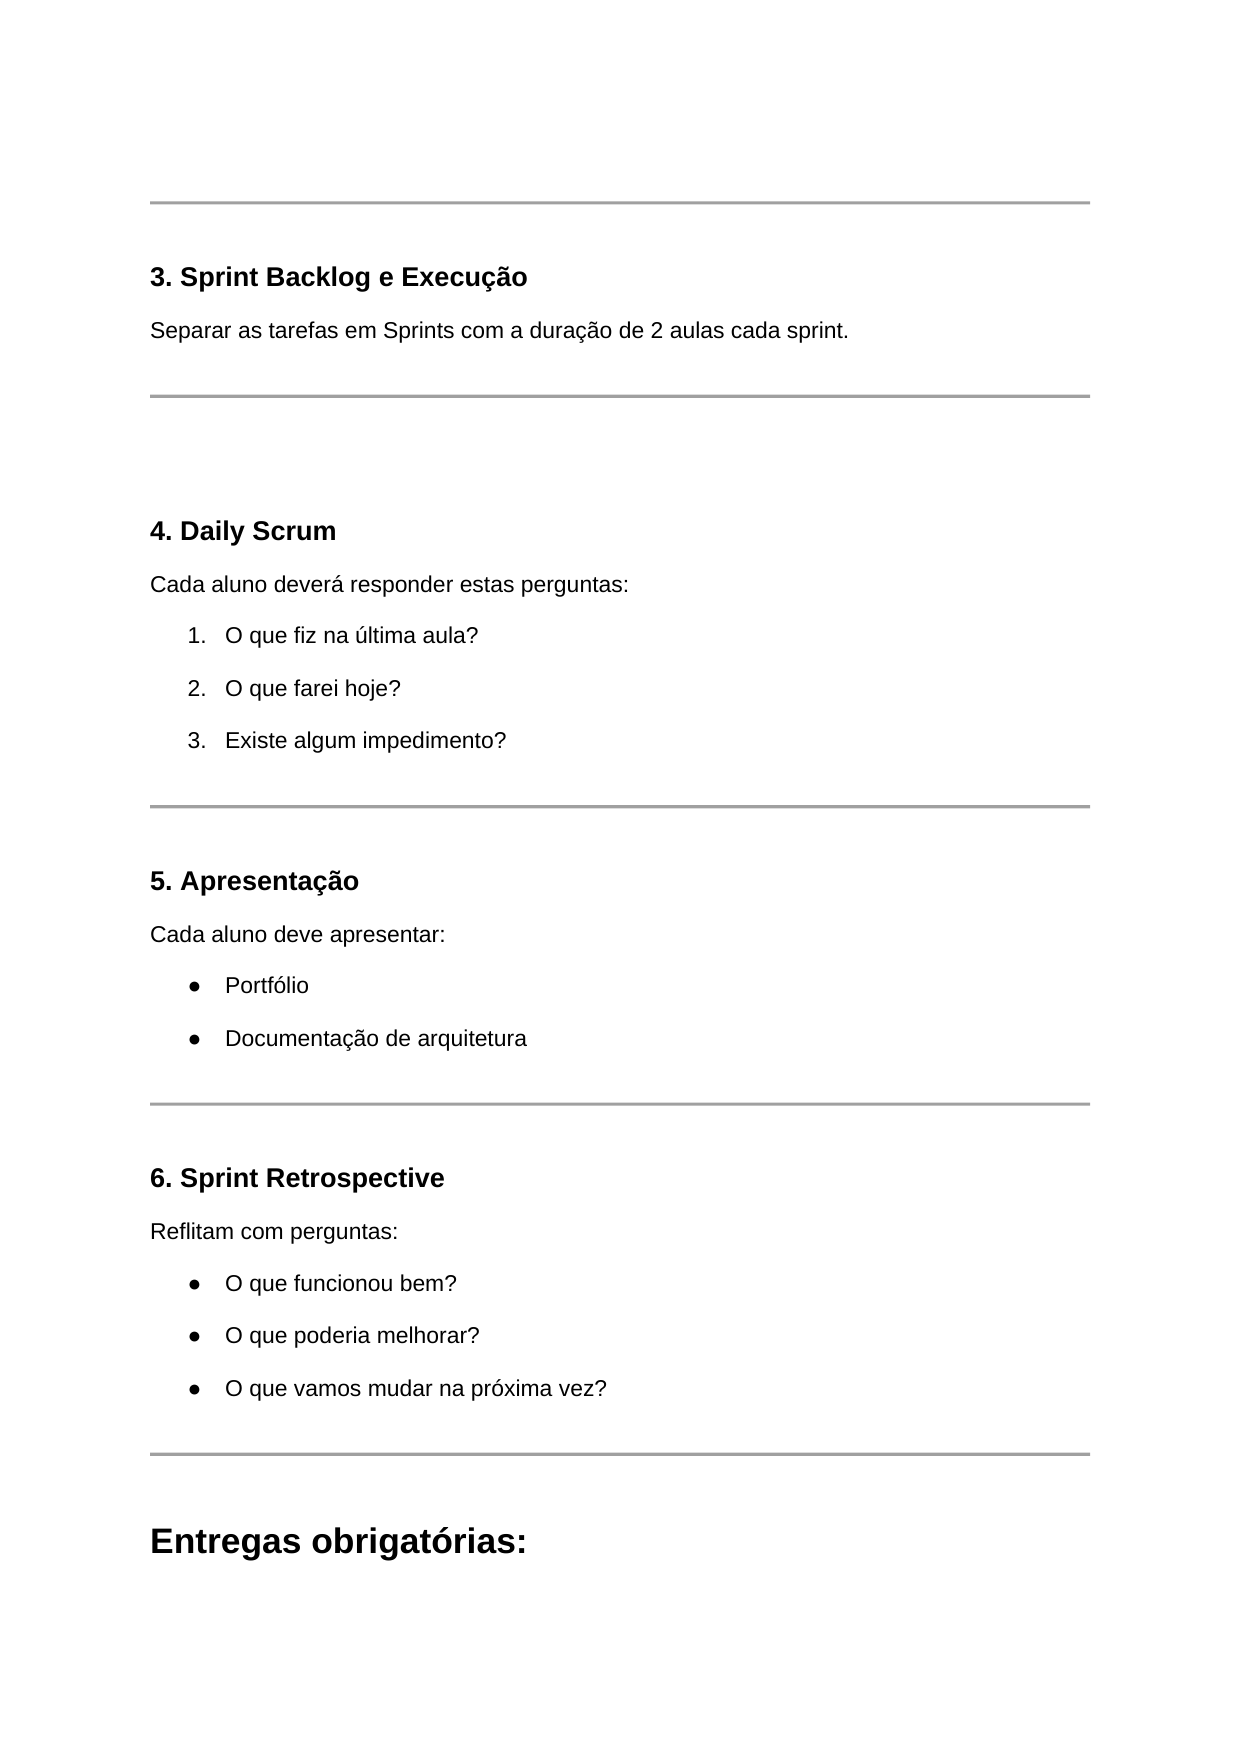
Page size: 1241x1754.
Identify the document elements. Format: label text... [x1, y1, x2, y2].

list O que farei hoje? [187, 675, 1090, 727]
list Portfólio [187, 972, 1090, 1025]
subtitle 3. Sprint Backlog e Execução [150, 261, 1090, 292]
text Cada aluno deve apresentar: [150, 921, 1090, 947]
list Documentação de arquitetura [187, 1025, 1090, 1078]
list Existe algum impedimento? [187, 727, 1090, 780]
subtitle 5. Apresentação [150, 864, 1090, 896]
subtitle 6. Sprint Retrospective [150, 1162, 1090, 1193]
text Reflitam com perguntas: [150, 1218, 1090, 1244]
subtitle Entregas obrigatórias: [150, 1520, 1090, 1561]
list O que funcionou bem? [187, 1269, 1090, 1322]
text Separar as tarefas em Sprints com a duração de 2 aulas cada sprint. [150, 317, 1090, 370]
text Cada aluno deverá responder estas perguntas: [150, 571, 1090, 597]
list O que fiz na última aula? [187, 622, 1090, 675]
list O que poderia melhorar? [187, 1322, 1090, 1375]
subtitle 4. Daily Scrum [150, 514, 1090, 546]
list O que vamos mudar na próxima vez? [187, 1375, 1090, 1428]
